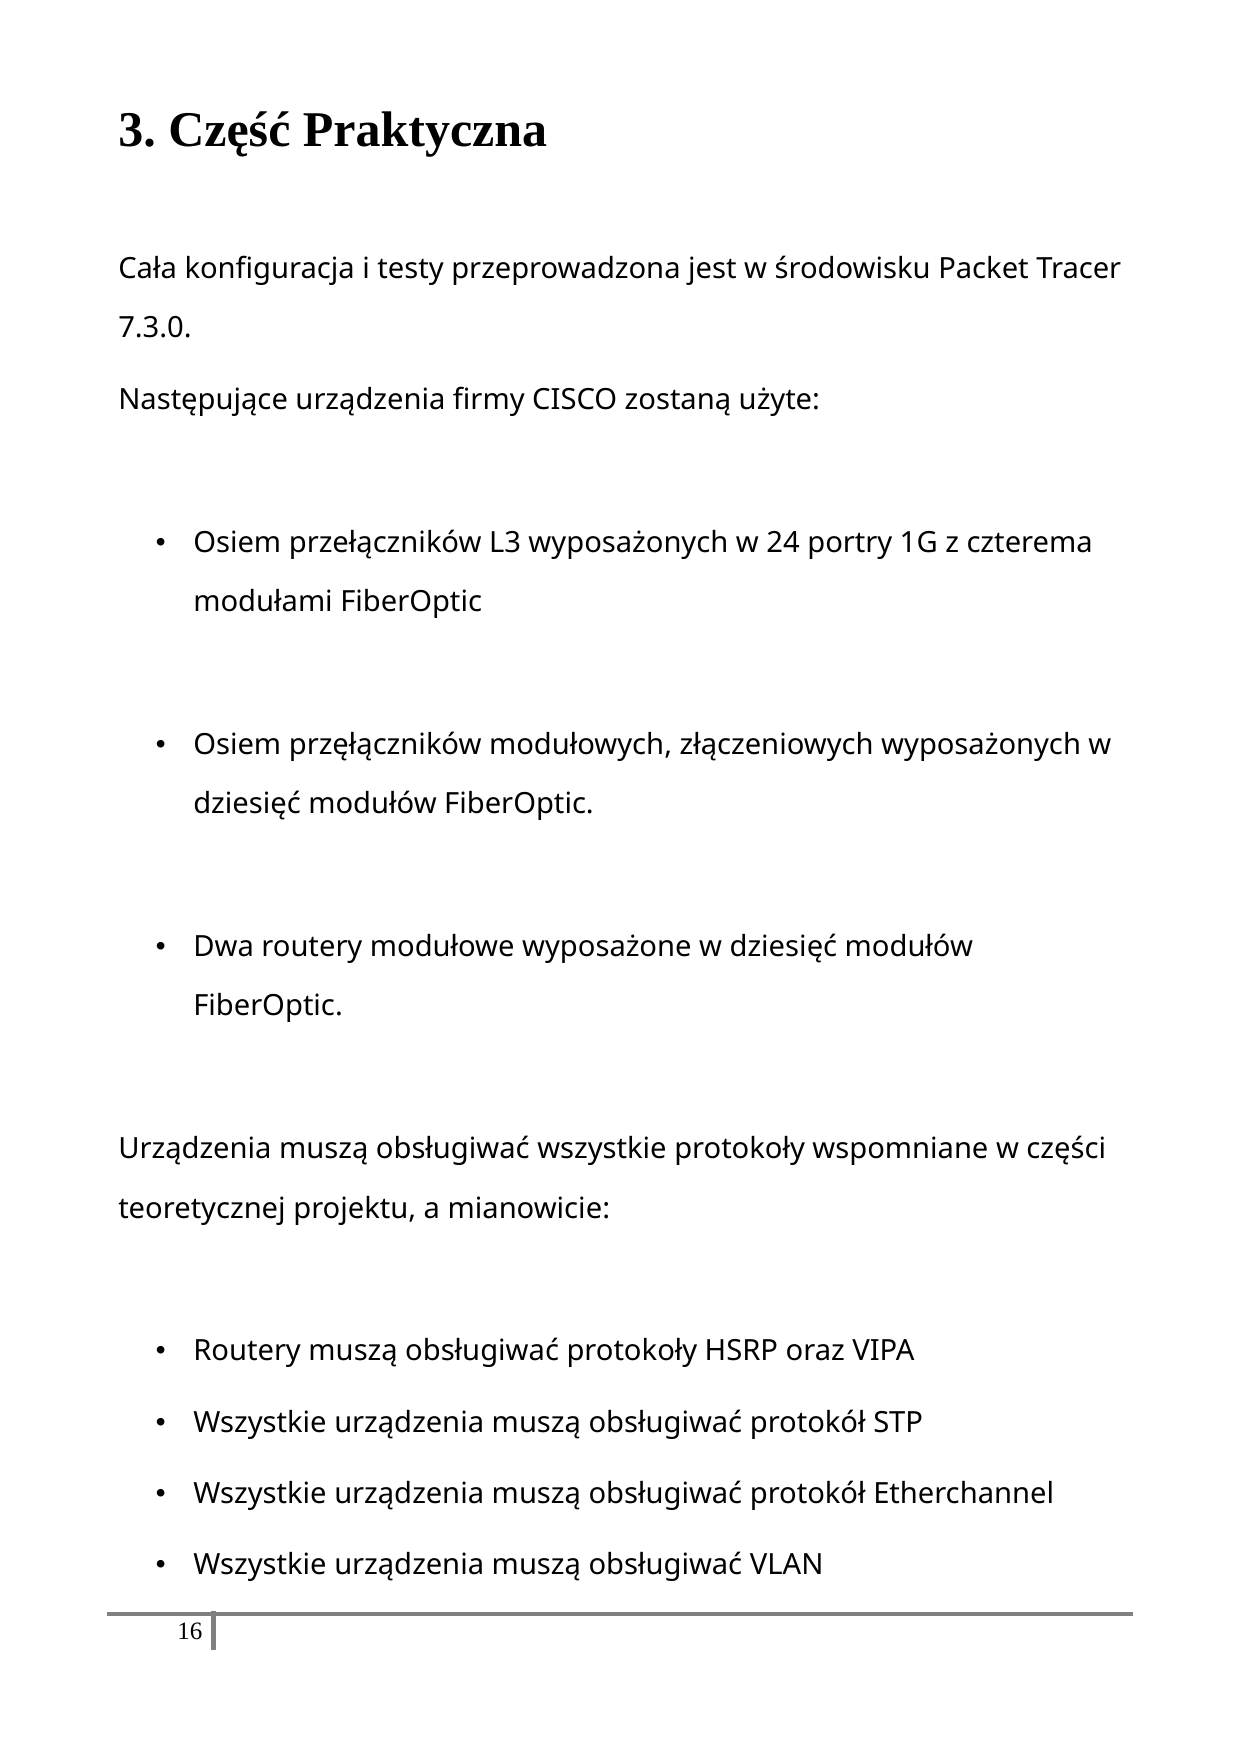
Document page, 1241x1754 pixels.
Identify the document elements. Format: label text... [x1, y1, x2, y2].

list Dwa routery modułowe wyposażone w dziesięć modułów FiberOptic. [156, 925, 1122, 1024]
text Urządzenia muszą obsługiwać wszystkie protokoły wspomniane w części teoretycznej projektu, a mianowicie: [118, 1127, 1122, 1227]
list Wszystkie urządzenia muszą obsługiwać protokół Etherchannel [156, 1472, 1122, 1512]
text Następujące urządzenia firmy CISCO zostaną użyte: [118, 378, 1122, 418]
list Osiem przełączników L3 wyposażonych w 24 portry 1G z czterema modułami FiberOptic [156, 521, 1122, 620]
text Cała konfiguracja i testy przeprowadzona jest w środowisku Packet Tracer 7.3.0. [118, 247, 1122, 346]
list Wszystkie urządzenia muszą obsługiwać VLAN [156, 1544, 1122, 1583]
list Routery muszą obsługiwać protokoły HSRP oraz VIPA [156, 1329, 1122, 1369]
list Wszystkie urządzenia muszą obsługiwać protokół STP [156, 1401, 1122, 1441]
list Osiem przęłączników modułowych, złączeniowych wyposażonych w dziesięć modułów FiberOptic. [156, 723, 1122, 822]
subtitle 3. Część Praktyczna [118, 100, 1122, 157]
